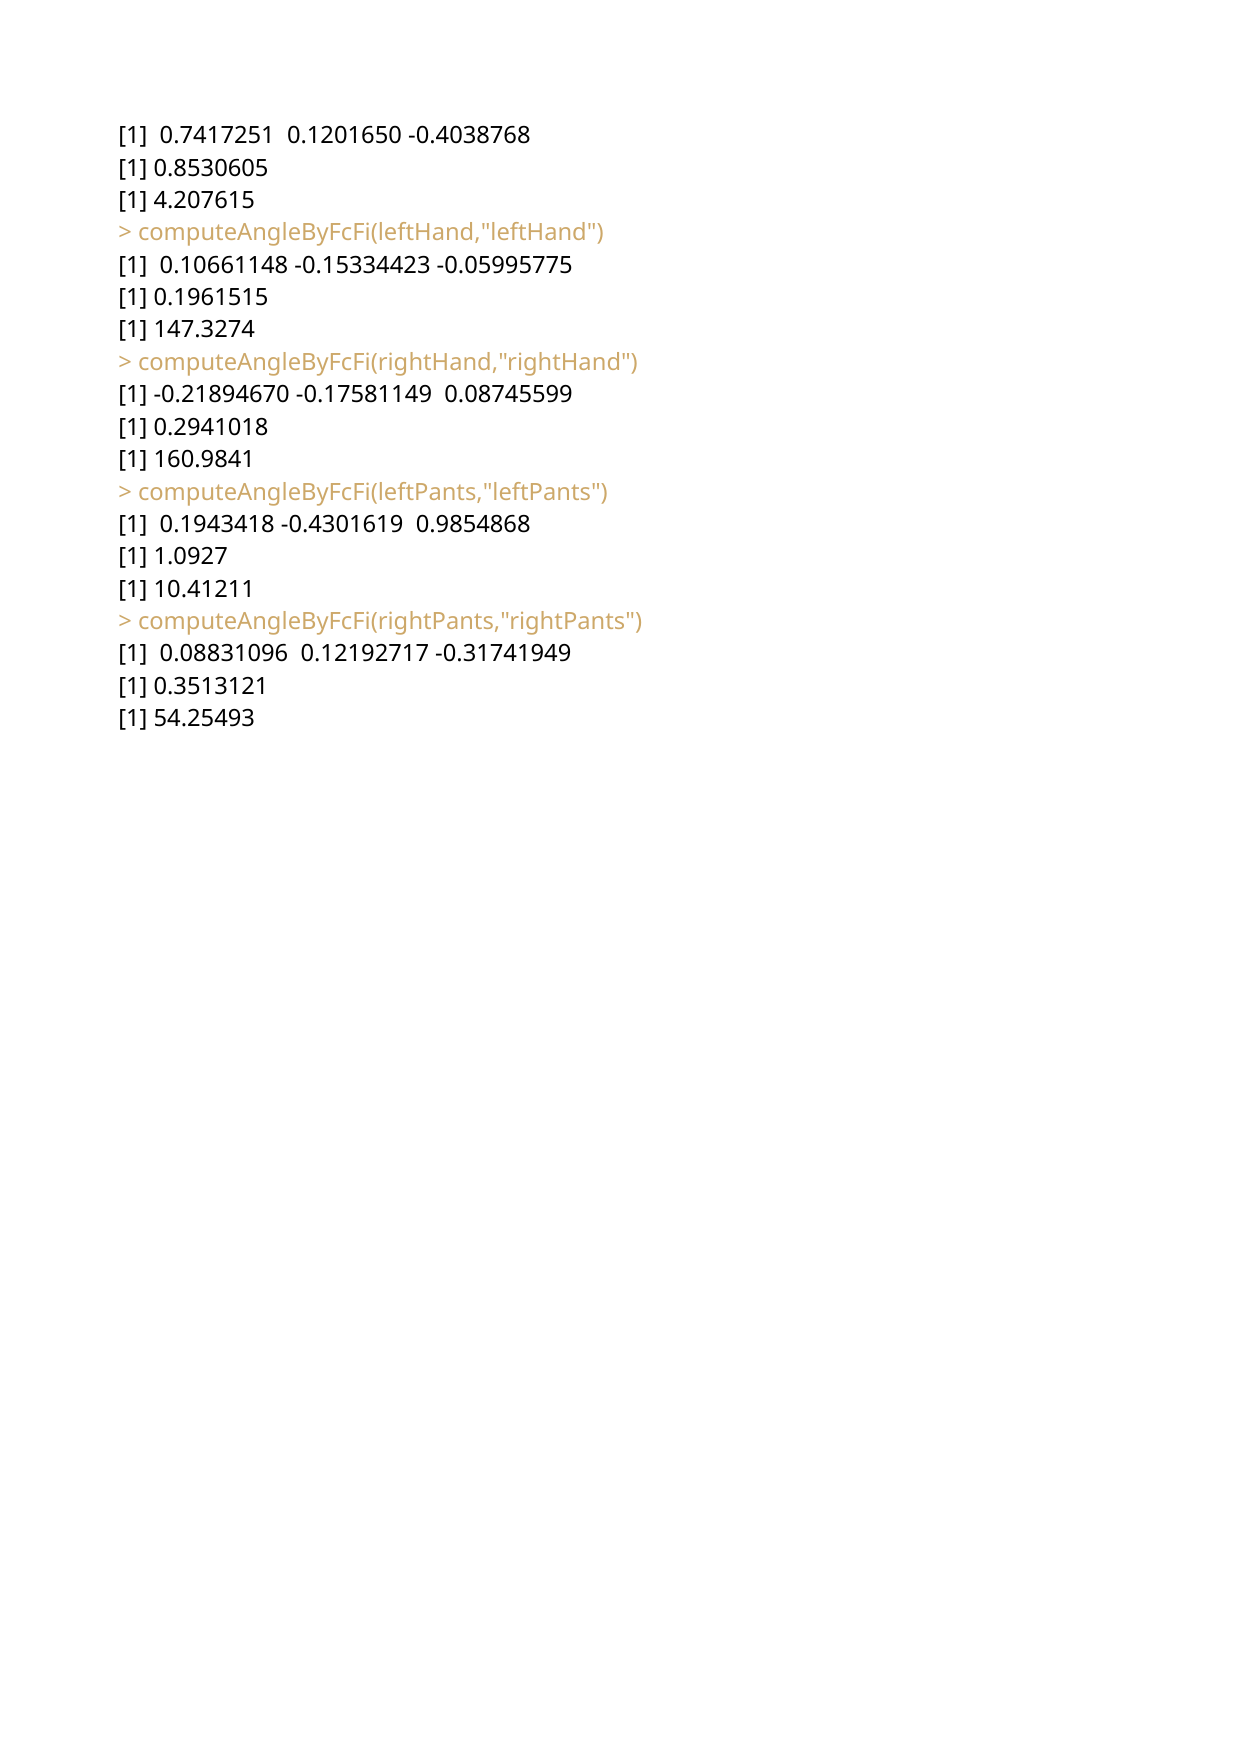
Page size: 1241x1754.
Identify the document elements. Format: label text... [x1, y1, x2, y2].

text > computeAngleByFcFi(rightPants,"rightPants") [118, 604, 1122, 636]
text > computeAngleByFcFi(leftHand,"leftHand") [118, 215, 1122, 248]
text [1] 4.207615 [118, 183, 1122, 215]
text [1] 0.08831096 0.12192717 -0.31741949 [118, 636, 1122, 669]
text [1] -0.21894670 -0.17581149 0.08745599 [118, 377, 1122, 410]
text [1] 10.41211 [118, 572, 1122, 604]
text [1] 0.3513121 [118, 669, 1122, 701]
text [1] 0.8530605 [118, 151, 1122, 183]
text [1] 0.2941018 [118, 410, 1122, 442]
text [1] 160.9841 [118, 442, 1122, 474]
text [1] 147.3274 [118, 312, 1122, 345]
text [1] 1.0927 [118, 539, 1122, 572]
text [1] 0.1943418 -0.4301619 0.9854868 [118, 507, 1122, 539]
text > computeAngleByFcFi(leftPants,"leftPants") [118, 474, 1122, 507]
text > computeAngleByFcFi(rightHand,"rightHand") [118, 345, 1122, 377]
text [1] 0.10661148 -0.15334423 -0.05995775 [118, 248, 1122, 280]
text [1] 54.25493 [118, 701, 1122, 734]
text [1] 0.7417251 0.1201650 -0.4038768 [118, 118, 1122, 151]
text [1] 0.1961515 [118, 280, 1122, 312]
